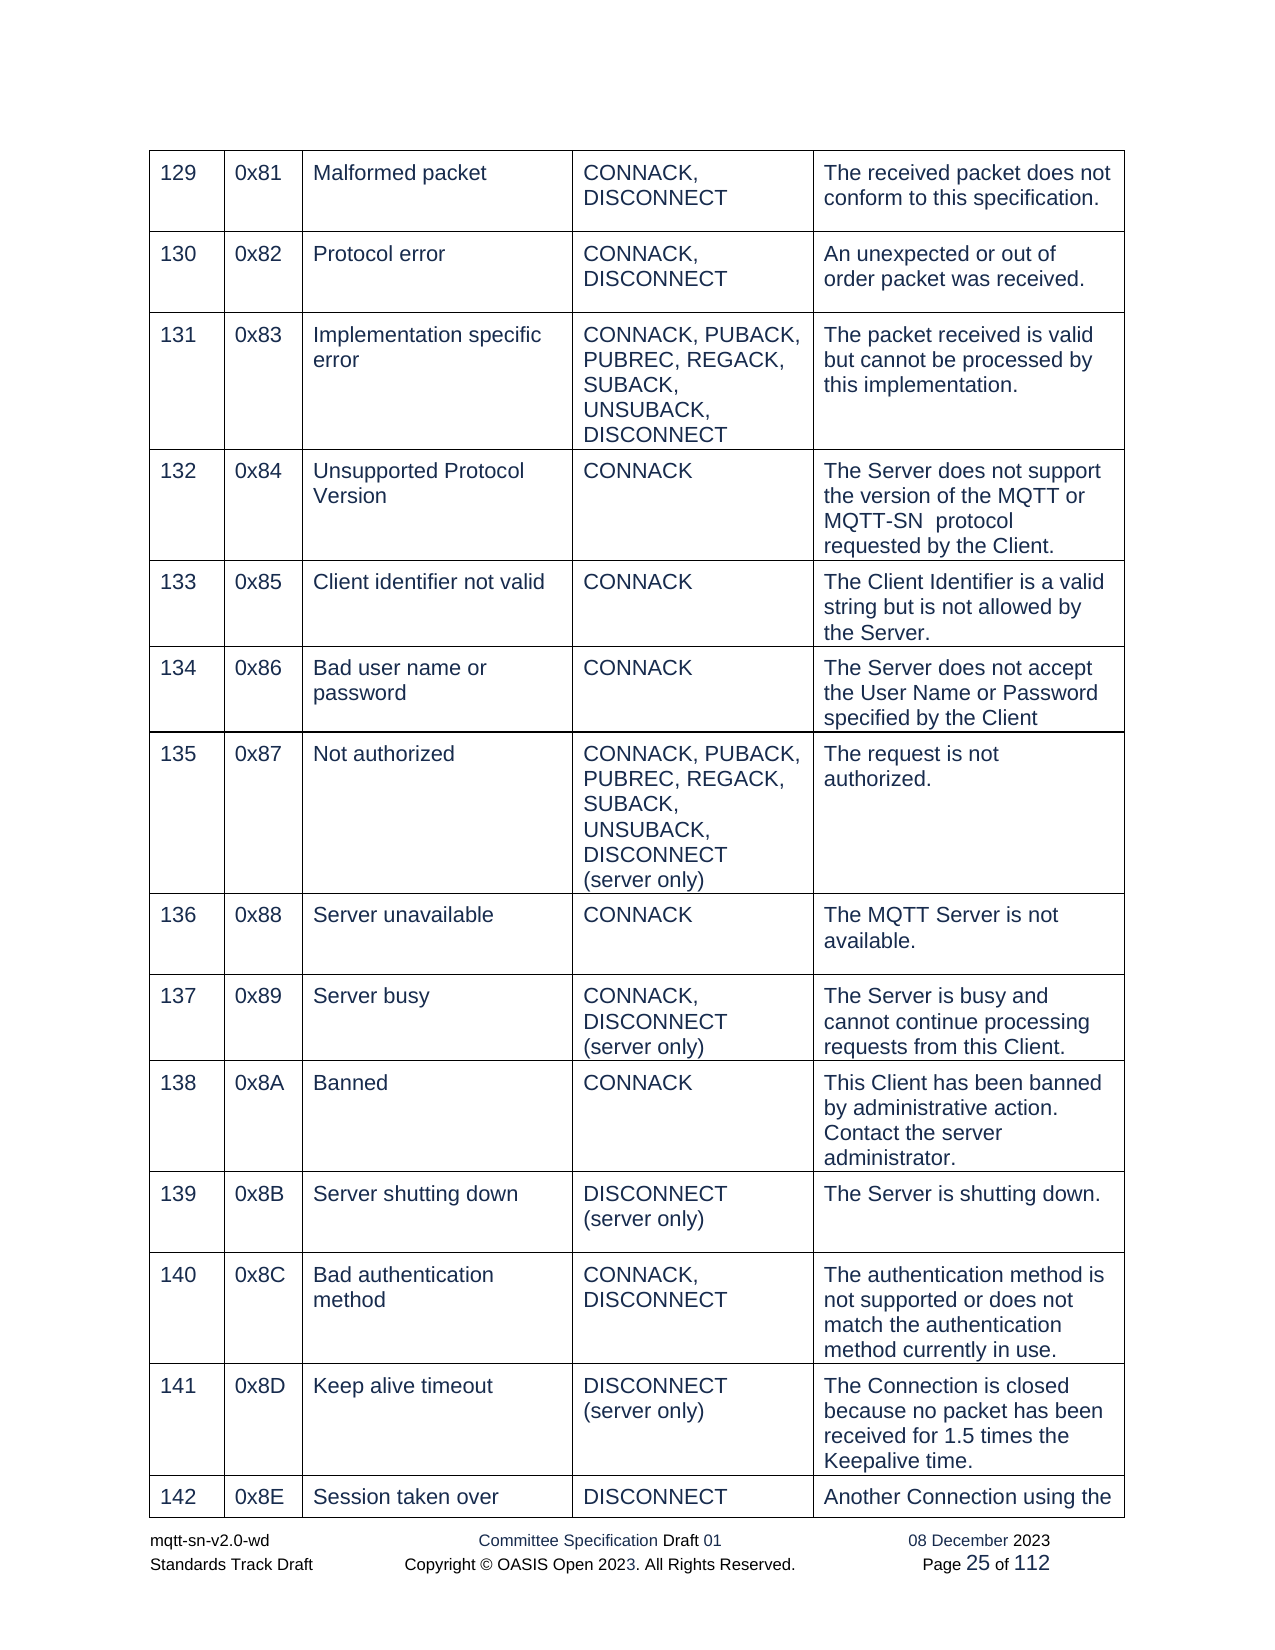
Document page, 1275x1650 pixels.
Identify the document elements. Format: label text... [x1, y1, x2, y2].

table_cell 136 [150, 894, 224, 974]
table_cell CONNACK [573, 894, 813, 974]
table_cell 0x8E [225, 1476, 302, 1517]
table_cell CONNACK, DISCONNECT [573, 151, 813, 231]
table_cell CONNACK, PUBACK, PUBREC, REGACK, SUBACK, UNSUBACK, DISCONNECT (server only) [573, 733, 813, 893]
table_cell 0x81 [225, 151, 302, 231]
table_cell Malformed packet [303, 151, 572, 231]
table_cell DISCONNECT [573, 1476, 813, 1517]
table_cell 130 [150, 232, 224, 312]
table_cell Bad authentication method [303, 1253, 572, 1363]
table_cell 129 [150, 151, 224, 231]
table_cell 135 [150, 733, 224, 893]
table_cell Implementation specific error [303, 313, 572, 448]
table_cell 0x8B [225, 1172, 302, 1252]
table_cell DISCONNECT (server only) [573, 1172, 813, 1252]
table_cell CONNACK [573, 1061, 813, 1171]
table_cell CONNACK, DISCONNECT [573, 232, 813, 312]
table_cell Server shutting down [303, 1172, 572, 1252]
table_cell 134 [150, 647, 224, 731]
table_cell 0x89 [225, 975, 302, 1060]
table_cell The authentication method is not supported or does not match the authentication method currently in use. [814, 1253, 1124, 1363]
table_cell The received packet does not conform to this specification. [814, 151, 1124, 231]
table_cell The Connection is closed because no packet has been received for 1.5 times the Keepalive time. [814, 1364, 1124, 1474]
table_cell 133 [150, 561, 224, 646]
table_cell 0x8C [225, 1253, 302, 1363]
table_cell Not authorized [303, 733, 572, 893]
table_cell 131 [150, 313, 224, 448]
table_cell The request is not authorized. [814, 733, 1124, 893]
table_cell The Client Identifier is a valid string but is not allowed by the Server. [814, 561, 1124, 646]
table_cell The Server is busy and cannot continue processing requests from this Client. [814, 975, 1124, 1060]
table_cell 137 [150, 975, 224, 1060]
table_cell The packet received is valid but cannot be processed by this implementation. [814, 313, 1124, 448]
table_cell CONNACK, DISCONNECT (server only) [573, 975, 813, 1060]
table_cell CONNACK [573, 450, 813, 559]
table_cell Server busy [303, 975, 572, 1060]
table_cell 0x83 [225, 313, 302, 448]
table_cell Banned [303, 1061, 572, 1171]
table_cell This Client has been banned by administrative action. Contact the server administrator. [814, 1061, 1124, 1171]
table_cell 0x8D [225, 1364, 302, 1474]
table_cell CONNACK [573, 647, 813, 731]
table_cell Keep alive timeout [303, 1364, 572, 1474]
table_cell The Server does not support the version of the MQTT or MQTT-SN protocol requested by the Client. [814, 450, 1124, 559]
table_cell Session taken over [303, 1476, 572, 1517]
table_cell 0x8A [225, 1061, 302, 1171]
table_cell An unexpected or out of order packet was received. [814, 232, 1124, 312]
table_cell CONNACK [573, 561, 813, 646]
table_cell 139 [150, 1172, 224, 1252]
table_cell 0x84 [225, 450, 302, 559]
table_cell CONNACK, DISCONNECT [573, 1253, 813, 1363]
table_cell 0x87 [225, 733, 302, 893]
table_cell 0x86 [225, 647, 302, 731]
table_cell CONNACK, PUBACK, PUBREC, REGACK, SUBACK, UNSUBACK, DISCONNECT [573, 313, 813, 448]
table_cell Bad user name or password [303, 647, 572, 731]
table_cell 0x82 [225, 232, 302, 312]
table_cell 140 [150, 1253, 224, 1363]
table_cell DISCONNECT (server only) [573, 1364, 813, 1474]
table_cell 0x88 [225, 894, 302, 974]
table_cell The MQTT Server is not available. [814, 894, 1124, 974]
table_cell Unsupported Protocol Version [303, 450, 572, 559]
table_cell Protocol error [303, 232, 572, 312]
table_cell Client identifier not valid [303, 561, 572, 646]
table_cell 142 [150, 1476, 224, 1517]
table_cell 132 [150, 450, 224, 559]
table_cell The Server is shutting down. [814, 1172, 1124, 1252]
table_cell Server unavailable [303, 894, 572, 974]
table_cell The Server does not accept the User Name or Password specified by the Client [814, 647, 1124, 731]
table_cell 138 [150, 1061, 224, 1171]
table_cell Another Connection using the [814, 1476, 1124, 1517]
table_cell 0x85 [225, 561, 302, 646]
table_cell 141 [150, 1364, 224, 1474]
